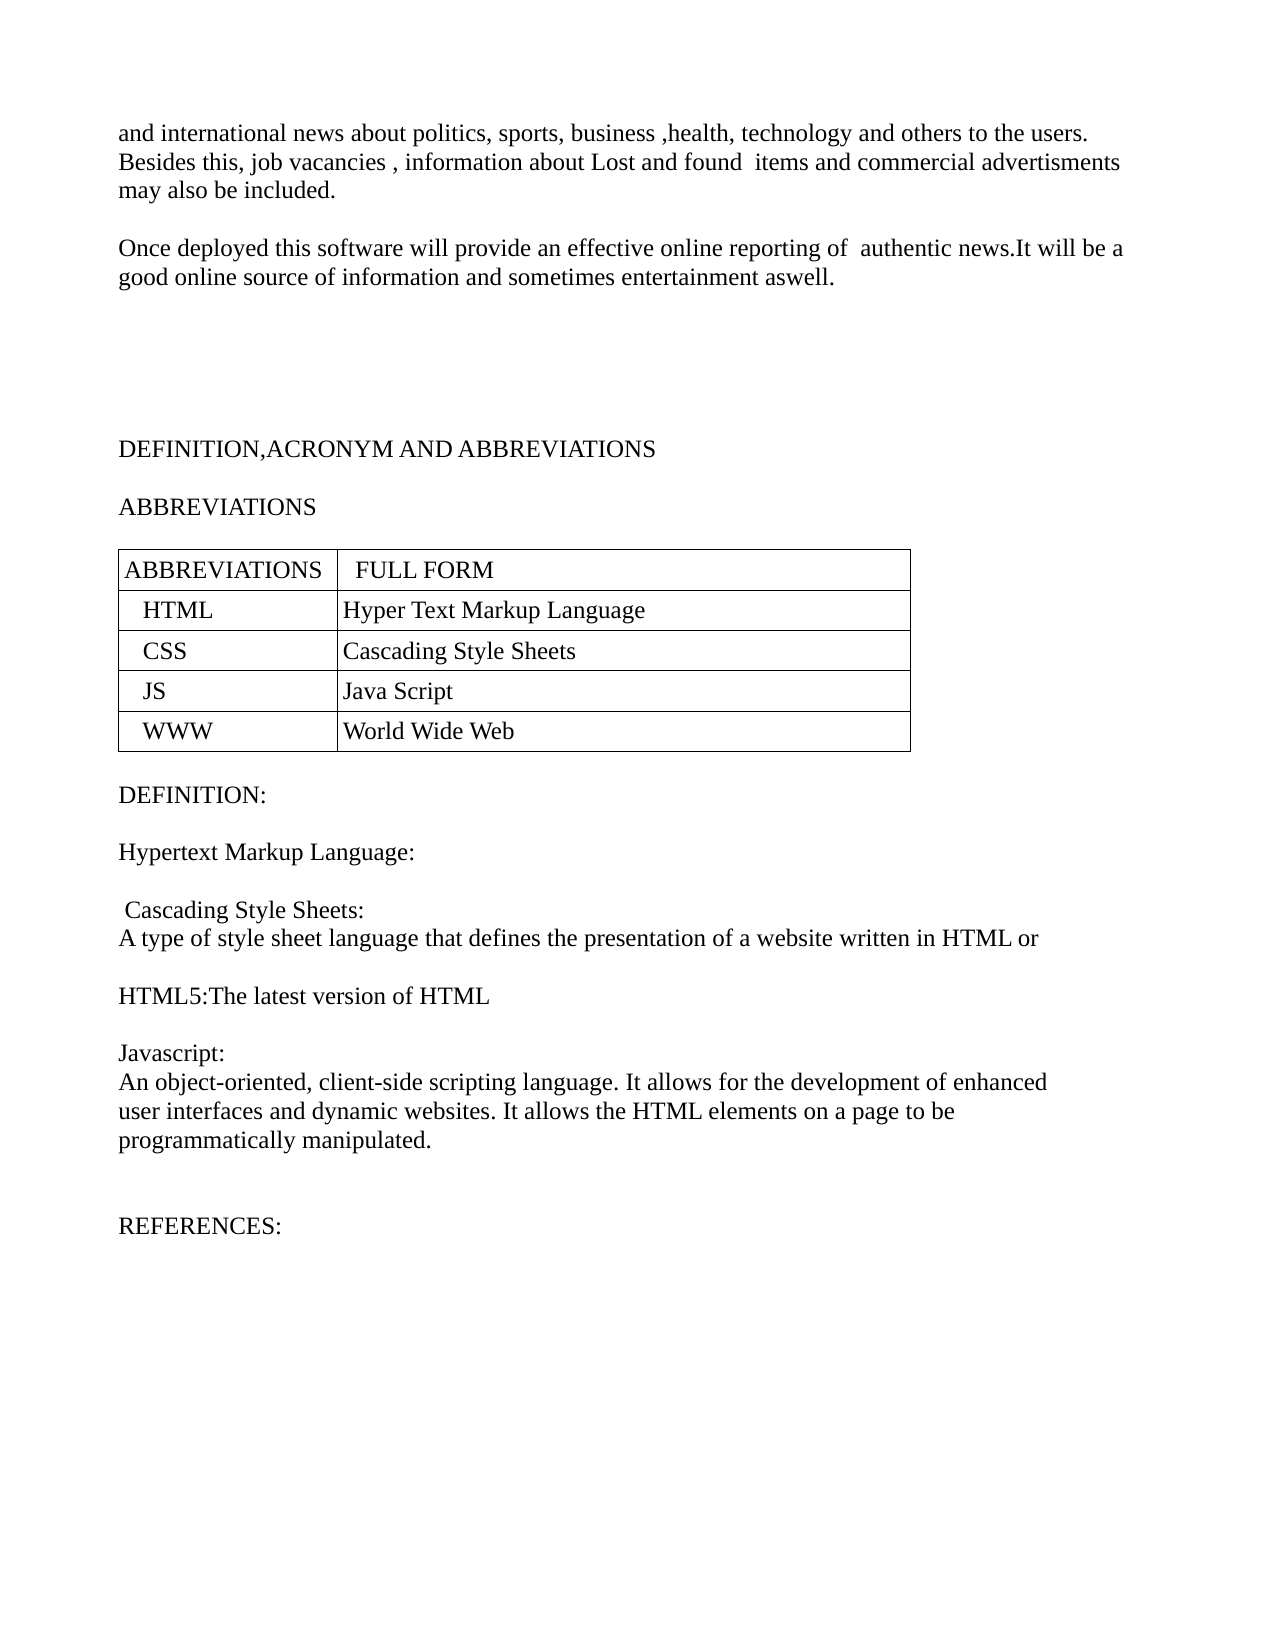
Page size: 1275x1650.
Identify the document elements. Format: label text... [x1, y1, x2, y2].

table_cell JS [119, 671, 337, 711]
text An object-oriented, client-side scripting language. It allows for the development of enhanced [118, 1067, 1157, 1096]
text DEFINITION,ACRONYM AND ABBREVIATIONS [118, 434, 1157, 463]
table_cell World Wide Web [338, 712, 910, 751]
table_header ABBREVIATIONS [119, 550, 337, 590]
table_cell CSS [119, 631, 337, 670]
text user interfaces and dynamic websites. It allows the HTML elements on a page to be [118, 1096, 1157, 1125]
text Once deployed this software will provide an effective online reporting of authentic news.It will be a good online source of information and sometimes entertainment aswell. [118, 233, 1157, 291]
text HTML5:The latest version of HTML [118, 981, 1157, 1010]
table_cell Cascading Style Sheets [338, 631, 910, 670]
table_cell HTML [119, 591, 337, 630]
table_cell Java Script [338, 671, 910, 711]
text A type of style sheet language that defines the presentation of a website written in HTML or [118, 923, 1157, 952]
text REFERENCES: [118, 1211, 1157, 1240]
table_header FULL FORM [338, 550, 910, 590]
table_cell WWW [119, 712, 337, 751]
text Hypertext Markup Language: [118, 837, 1157, 866]
text programmatically manipulated. [118, 1125, 1157, 1153]
text Cascading Style Sheets: [118, 895, 1157, 923]
text and international news about politics, sports, business ,health, technology and others to the users. Besides this, job vacancies , information about Lost and found items and commercial advertisments may also be included. [118, 118, 1157, 204]
text DEFINITION: [118, 780, 1157, 837]
table_cell Hyper Text Markup Language [338, 591, 910, 630]
text Javascript: [118, 1038, 1157, 1067]
text ABBREVIATIONS [118, 492, 1157, 521]
